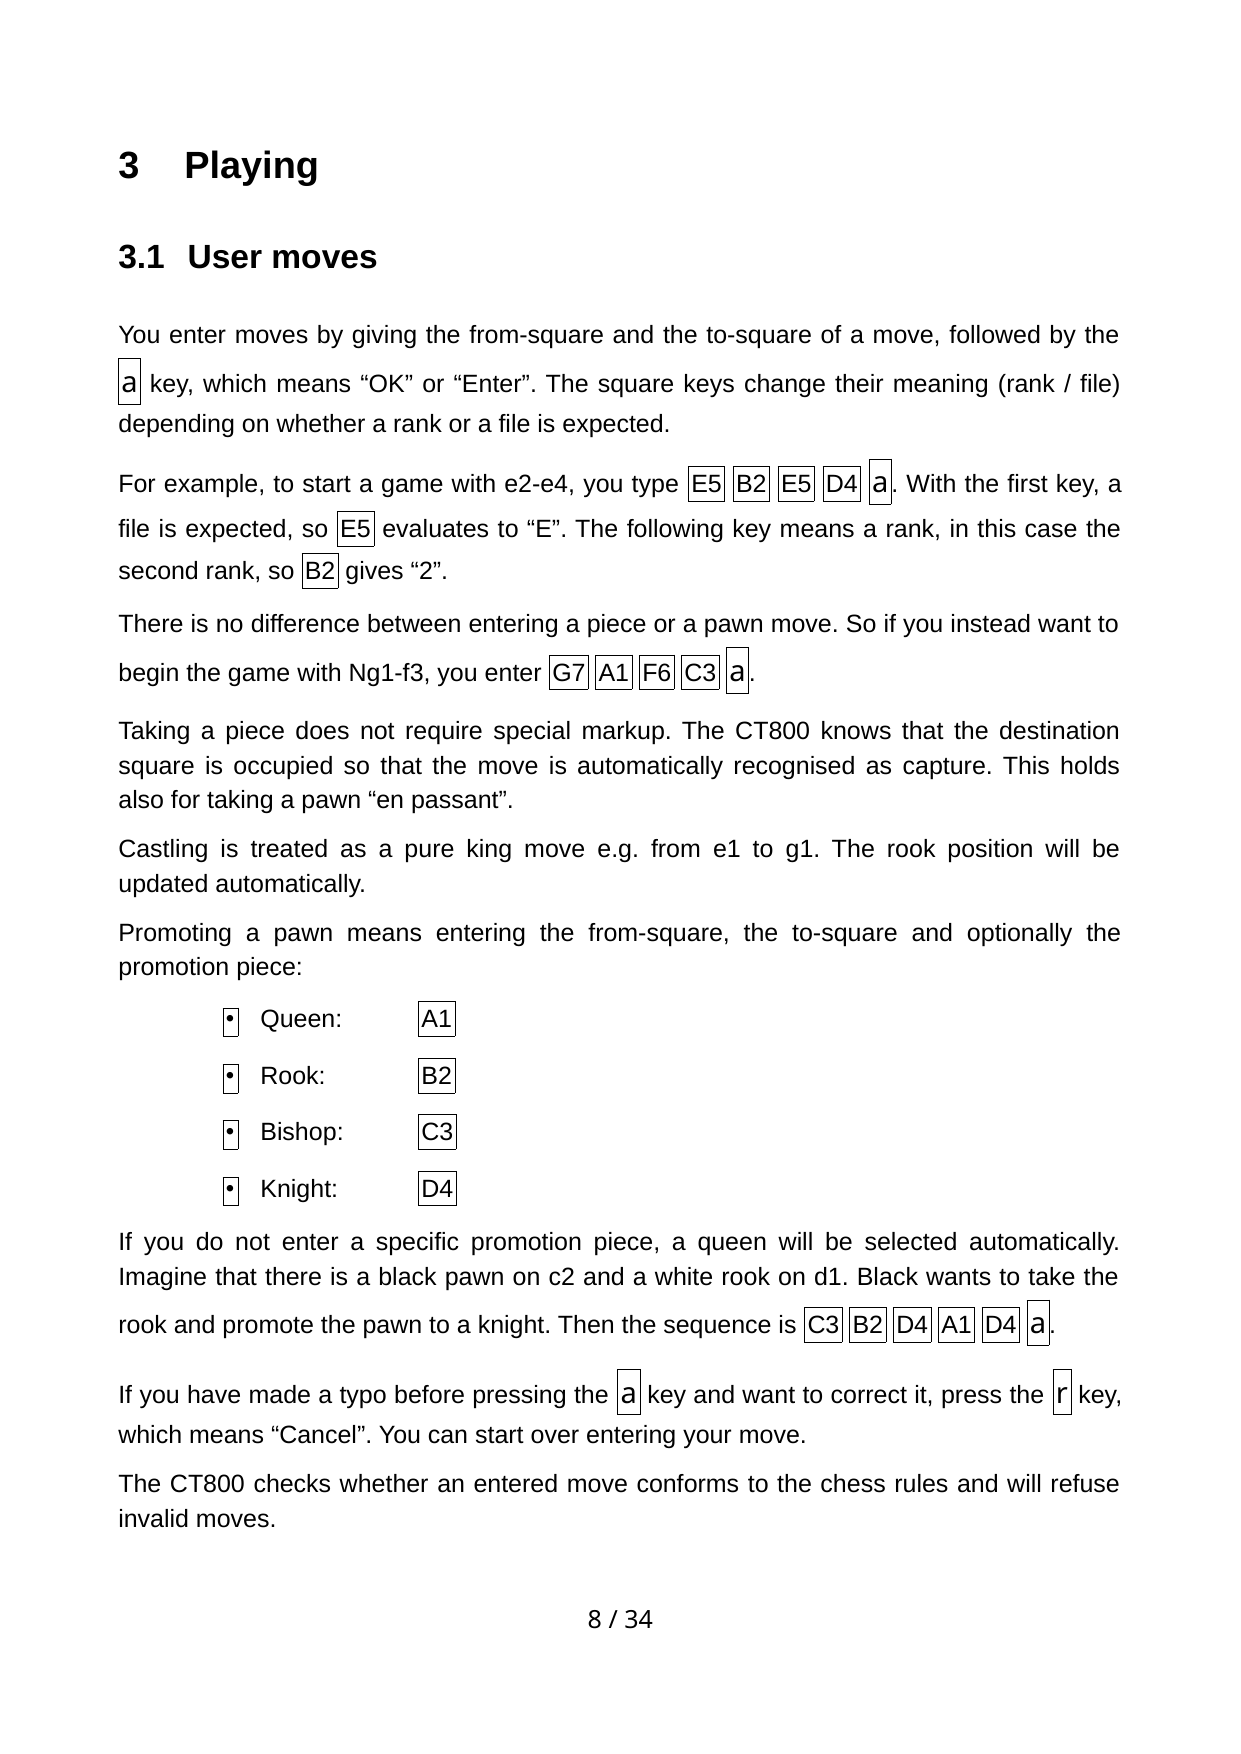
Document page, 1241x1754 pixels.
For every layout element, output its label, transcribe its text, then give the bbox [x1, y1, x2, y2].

list Queen: A1 [223, 1001, 418, 1036]
list Knight: D4 [419, 1172, 456, 1205]
text Promoting a pawn means entering the from-square, the to-square and optionally the promotion piece: [118, 918, 1122, 981]
text The CT800 checks whether an entered move conforms to the chess rules and will refuse invalid moves. [118, 1469, 1122, 1533]
list Queen: A1 [419, 1002, 455, 1036]
list Bishop: C3 [223, 1114, 418, 1149]
list Rook: B2 [456, 1058, 1122, 1093]
list Queen: A1 [224, 1009, 238, 1036]
list Queen: A1 [456, 1001, 1122, 1036]
list Knight: D4 [457, 1171, 1122, 1206]
list Rook: B2 [419, 1059, 455, 1093]
subtitle User moves [118, 237, 1122, 276]
list Bishop: C3 [224, 1121, 238, 1149]
list Knight: D4 [223, 1171, 418, 1206]
list Bishop: C3 [419, 1115, 456, 1149]
text For example, to start a game with e2-e4, you type E5 B2 E5 D4 a. With the first key, a file is expected, so E5 evaluates to “E”. The following key means a rank, in this case the second rank, so B2 gives “2”. [118, 458, 1122, 588]
text Taking a piece does not require special markup. The CT800 knows that the destination square is occupied so that the move is automatically recognised as capture. This holds also for taking a pawn “en passant”. [118, 716, 1122, 814]
subtitle Playing [118, 143, 1122, 187]
text You enter moves by giving the from-square and the to-square of a move, followed by the a key, which means “OK” or “Enter”. The square keys change their meaning (rank / file) depending on whether a rank or a file is expected. [118, 320, 1122, 438]
text If you do not enter a specific promotion piece, a queen will be selected automatically. Imagine that there is a black pawn on c2 and a white rook on d1. Black wants to take the rook and promote the pawn to a knight. Then the sequence is C3 B2 D4 A1 D4 a. [118, 1227, 1122, 1345]
text If you have made a typo before pressing the a key and want to correct it, press the r key, which means “Cancel”. You can start over entering your move. [118, 1369, 1122, 1449]
text There is no difference between entering a piece or a pawn move. So if you instead want to begin the game with Ng1-f3, you enter G7 A1 F6 C3 a. [118, 609, 1122, 693]
list Rook: B2 [223, 1058, 418, 1093]
text Castling is treated as a pure king move e.g. from e1 to g1. The rook position will be updated automatically. [118, 834, 1122, 897]
list Bishop: C3 [457, 1114, 1122, 1149]
list Knight: D4 [224, 1178, 238, 1205]
list Rook: B2 [224, 1065, 238, 1093]
